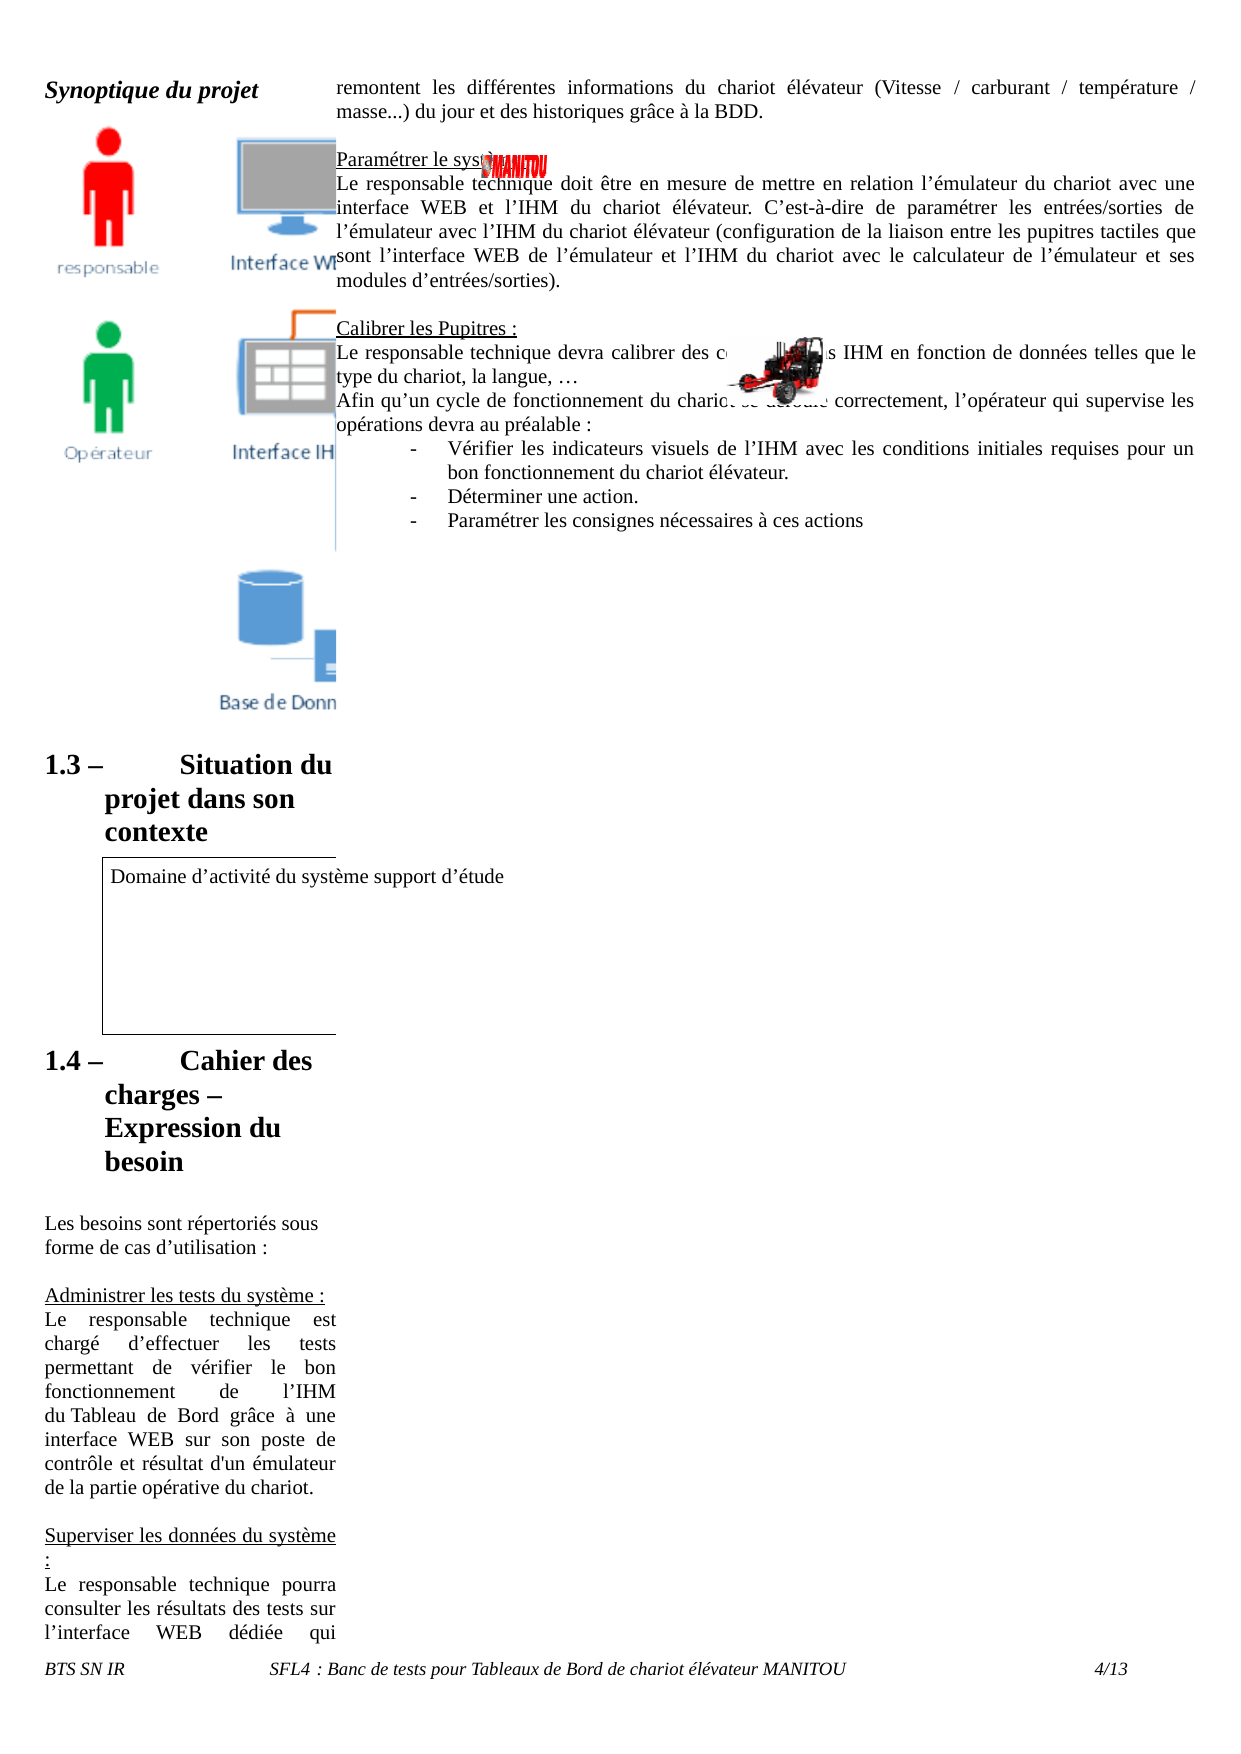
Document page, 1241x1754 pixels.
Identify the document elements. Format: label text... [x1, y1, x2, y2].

list Vérifier les indicateurs visuels de l’IHM avec les conditions initiales requises pour un bon fonctionnement du chariot élévateur. [410, 436, 1196, 484]
text Calibrer les Pupitres : [336, 316, 1196, 340]
text remontent les différentes informations du chariot élévateur (Vitesse / carburant / température / masse...) du jour et des historiques grâce à la BDD. [336, 75, 1196, 123]
list Paramétrer les consignes nécessaires à ces actions [410, 508, 1196, 532]
text Afin qu’un cycle de fonctionnement du chariot se déroule correctement, l’opérateur qui supervise les opérations devra au préalable : [337, 388, 1196, 436]
text Le responsable technique pourra consulter les résultats des tests sur l’interface WEB dédiée qui [44, 1571, 336, 1644]
text Le responsable technique devra calibrer des configurations IHM en fonction de données telles que le type du chariot, la langue, … [337, 340, 726, 388]
text Administrer les tests du système : [44, 1283, 336, 1307]
text Le responsable technique est chargé d’effectuer les tests permettant de vérifier le bon fonctionnement de l’IHM du Tableau de Bord grâce à une interface WEB sur son poste de contrôle et résultat d'un émulateur de la partie opérative du chariot. [44, 1307, 336, 1499]
text Les besoins sont répertoriés sous forme de cas d’utilisation : [44, 1211, 336, 1259]
text Le responsable technique doit être en mesure de mettre en relation l’émulateur du chariot avec une interface WEB et l’IHM du chariot élévateur. C’est-à-dire de paramétrer les entrées/sorties de l’émulateur avec l’IHM du chariot élévateur (configuration de la liaison entre les pupitres tactiles que sont l’interface WEB de l’émulateur et l’IHM du chariot avec le calculateur de l’émulateur et ses modules d’entrées/sorties). [336, 171, 1196, 292]
table_header Domaine d’activité du système support d’étude : [103, 858, 336, 1033]
text : [44, 1545, 336, 1571]
text Superviser les données du système [44, 1523, 336, 1544]
list Déterminer une action. [410, 484, 1196, 508]
text Le responsable technique devra calibrer des configurations IHM en fonction de données telles que le type du chariot, la langue, … [827, 340, 1196, 388]
text Synoptique du projet [44, 75, 336, 104]
subtitle Situation du projet dans son contexte [44, 747, 336, 848]
subtitle Cahier des charges – Expression du besoin [44, 1043, 336, 1178]
text Paramétrer le système : [337, 147, 1196, 171]
